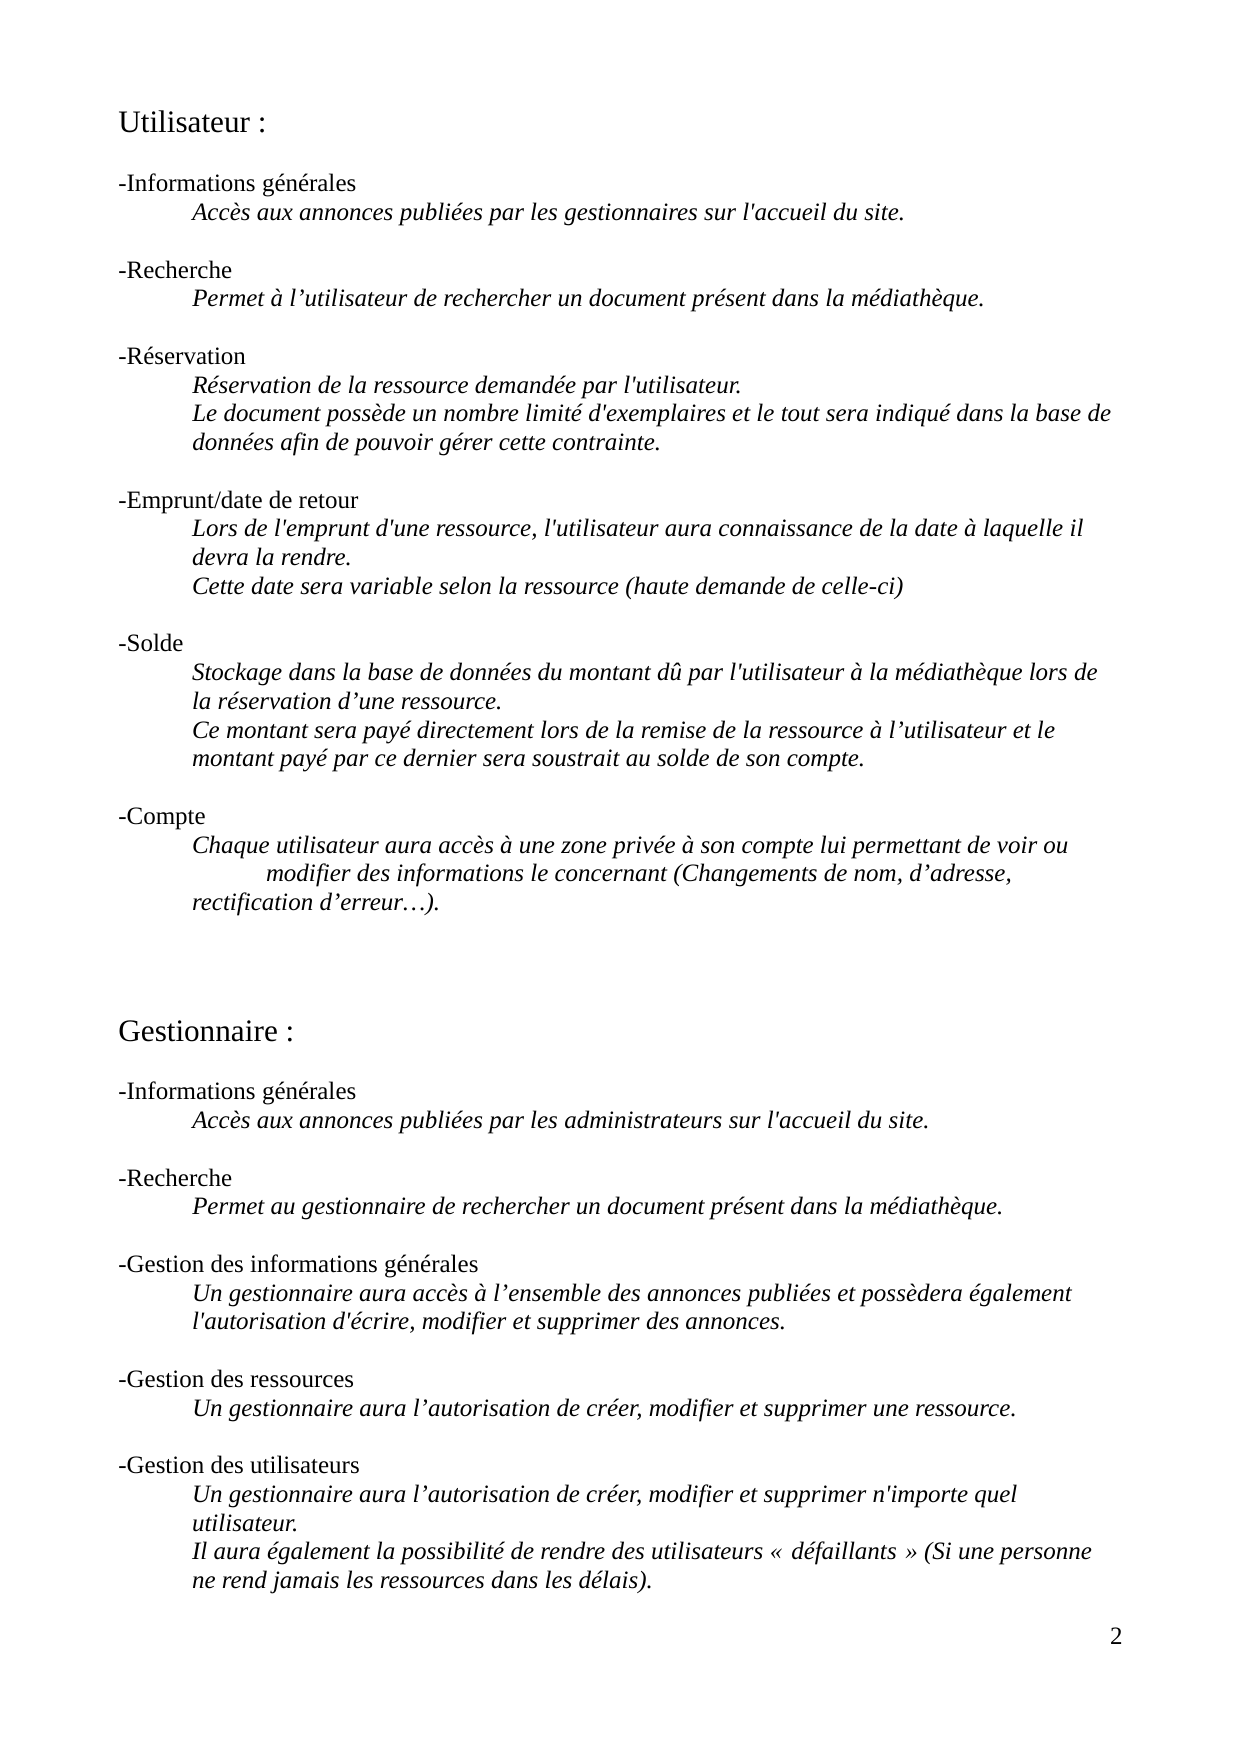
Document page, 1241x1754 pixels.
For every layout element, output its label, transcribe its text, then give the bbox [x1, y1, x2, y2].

text Le document possède un nombre limité d'exemplaires et le tout sera indiqué dans la base de données afin de pouvoir gérer cette contrainte. [118, 398, 1122, 456]
text -Réservation [118, 341, 1122, 370]
text Ce montant sera payé directement lors de la remise de la ressource à l’utilisateur et le montant payé par ce dernier sera soustrait au solde de son compte. [192, 715, 1122, 772]
text Un gestionnaire aura l’autorisation de créer, modifier et supprimer une ressource. [118, 1393, 1122, 1421]
text Un gestionnaire aura accès à l’ensemble des annonces publiées et possèdera également l'autorisation d'écrire, modifier et supprimer des annonces. [192, 1278, 1122, 1335]
text -Gestion des utilisateurs [118, 1450, 1122, 1479]
text Lors de l'emprunt d'une ressource, l'utilisateur aura connaissance de la date à laquelle il devra la rendre. [192, 513, 1122, 571]
text -Solde [118, 628, 1122, 657]
text -Gestion des ressources [118, 1364, 1122, 1393]
text Chaque utilisateur aura accès à une zone privée à son compte lui permettant de voir ou modifier des informations le concernant (Changements de nom, d’adresse, rectification d’erreur…). [192, 830, 1122, 916]
text Il aura également la possibilité de rendre des utilisateurs « défaillants » (Si une personne ne rend jamais les ressources dans les délais). [192, 1536, 1122, 1594]
text -Informations générales [118, 1076, 1122, 1105]
text Stockage dans la base de données du montant dû par l'utilisateur à la médiathèque lors de la réservation d’une ressource. [192, 657, 1122, 715]
text -Informations générales [118, 168, 1122, 197]
text Un gestionnaire aura l’autorisation de créer, modifier et supprimer n'importe quel utilisateur. [192, 1479, 1122, 1536]
text Permet au gestionnaire de rechercher un document présent dans la médiathèque. [118, 1191, 1122, 1220]
text Cette date sera variable selon la ressource (haute demande de celle-ci) [192, 571, 1122, 600]
text -Recherche [118, 1163, 1122, 1191]
text Accès aux annonces publiées par les gestionnaires sur l'accueil du site. [118, 197, 1122, 226]
text Accès aux annonces publiées par les administrateurs sur l'accueil du site. [118, 1105, 1122, 1134]
text Permet à l’utilisateur de rechercher un document présent dans la médiathèque. [118, 283, 1122, 312]
text Gestionnaire : [118, 1012, 1122, 1048]
text Réservation de la ressource demandée par l'utilisateur. [118, 370, 1122, 398]
text -Compte [118, 801, 1122, 830]
text Utilisateur : [118, 104, 1122, 140]
text -Emprunt/date de retour [118, 485, 1122, 513]
text -Recherche [118, 255, 1122, 283]
text -Gestion des informations générales [118, 1249, 1122, 1278]
